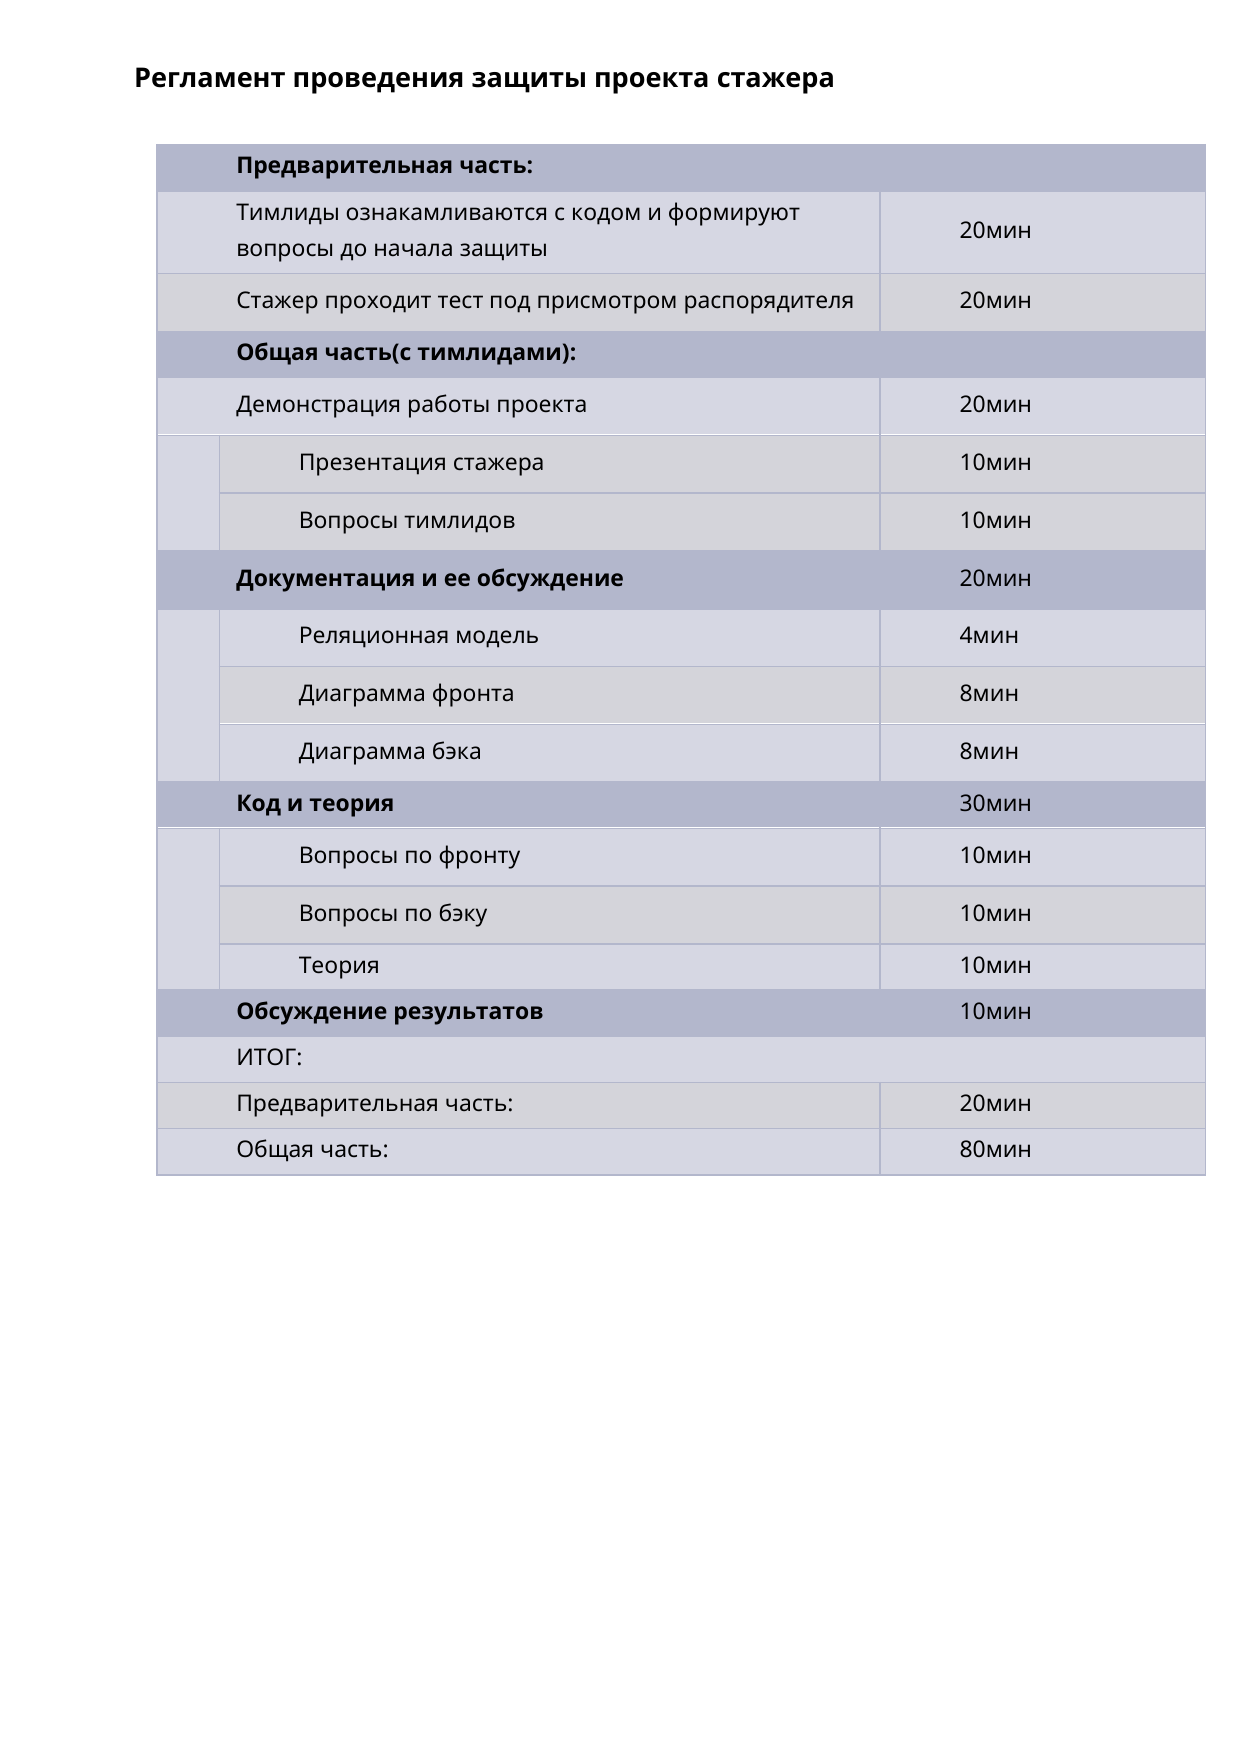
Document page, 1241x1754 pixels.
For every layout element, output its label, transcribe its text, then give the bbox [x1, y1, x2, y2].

table_cell Презентация стажера [220, 436, 879, 492]
table_cell Общая часть: [158, 1129, 879, 1174]
table_cell 10мин [881, 991, 1205, 1035]
table_cell Общая часть(с тимлидами): [158, 332, 1205, 377]
table_cell 10мин [881, 494, 1205, 550]
table_header Предварительная часть: [158, 145, 1205, 190]
table_cell Предварительная часть: [158, 1083, 879, 1128]
text Регламент проведения защиты проекта стажера [134, 59, 1181, 96]
table_cell Демонстрация работы проекта [158, 378, 879, 434]
table_cell Стажер проходит тест под присмотром распорядителя [158, 274, 879, 331]
table_cell Документация и ее обсуждение [158, 552, 879, 608]
table_cell [158, 610, 219, 781]
table_cell 20мин [881, 274, 1205, 331]
table_cell 4мин [881, 610, 1205, 666]
table_cell Вопросы тимлидов [220, 494, 879, 550]
table_cell Тимлиды ознакамливаются с кодом и формируют вопросы до начала защиты [158, 192, 879, 273]
table_cell Диаграмма фронта [220, 667, 879, 723]
table_cell 20мин [881, 378, 1205, 434]
table_cell Диаграмма бэка [220, 725, 879, 781]
table_cell 80мин [881, 1129, 1205, 1174]
table_cell Обсуждение результатов [158, 991, 879, 1035]
table_cell 30мин [881, 783, 1205, 827]
table_cell Вопросы по бэку [220, 887, 879, 943]
table_cell 10мин [881, 436, 1205, 492]
table_cell 20мин [881, 1083, 1205, 1128]
table_cell Код и теория [158, 783, 879, 827]
table_cell [158, 436, 219, 550]
table_cell 8мин [881, 725, 1205, 781]
table_cell 20мин [881, 192, 1205, 273]
table_cell 10мин [881, 945, 1205, 989]
table_cell 10мин [881, 887, 1205, 943]
table_cell 20мин [881, 552, 1205, 608]
table_cell Реляционная модель [220, 610, 879, 666]
table_cell [158, 829, 219, 989]
table_cell Вопросы по фронту [220, 829, 879, 885]
table_cell Теория [220, 945, 879, 989]
table_cell 8мин [881, 667, 1205, 723]
table_cell 10мин [881, 829, 1205, 885]
table_cell ИТОГ: [158, 1037, 1205, 1082]
